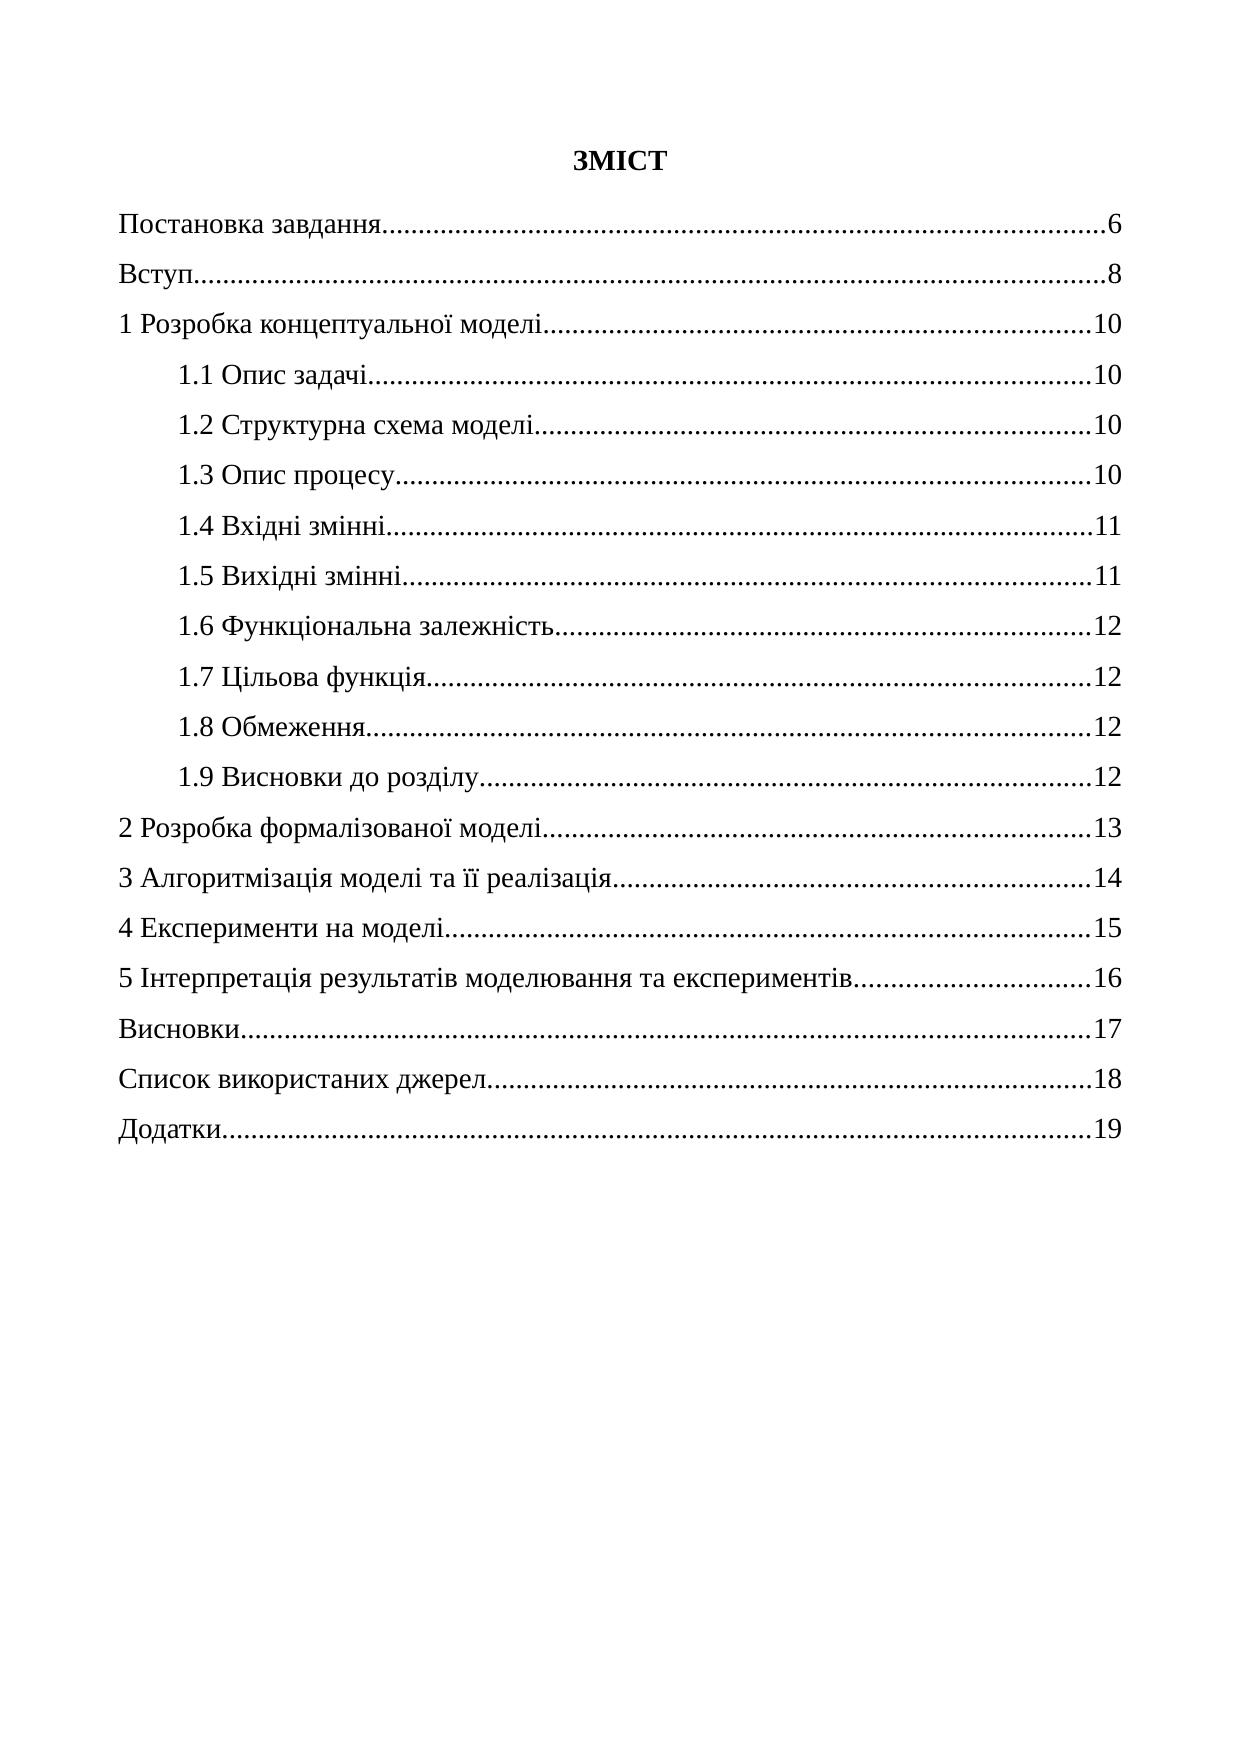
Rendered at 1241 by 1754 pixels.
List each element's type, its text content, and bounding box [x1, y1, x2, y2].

text 5 Інтерпретація результатів моделювання та експериментів 16 [118, 961, 1122, 994]
text 1 Розробка концептуальної моделі 10 [118, 307, 1122, 340]
text 1.4 Вхідні змінні 11 [177, 508, 1122, 541]
text Вступ 8 [118, 256, 1122, 290]
text 3 Алгоритмізація моделі та її реалізація 14 [118, 860, 1122, 893]
text 4 Експерименти на моделі 15 [118, 910, 1122, 944]
text 1.2 Структурна схема моделі 10 [177, 407, 1122, 441]
text 1.6 Функціональна залежність 12 [177, 608, 1122, 642]
text Додатки 19 [118, 1112, 1122, 1145]
text 1.1 Опис задачі 10 [177, 357, 1122, 390]
text Висновки 17 [118, 1011, 1122, 1044]
text Постановка завдання 6 [118, 206, 1122, 239]
text 1.8 Обмеження 12 [177, 709, 1122, 743]
text 1.5 Вихідні змінні 11 [177, 558, 1122, 592]
text 1.3 Опис процесу 10 [177, 457, 1122, 491]
text Список використаних джерел 18 [118, 1061, 1122, 1095]
subtitle Зміст [118, 143, 1122, 177]
text 2 Розробка формалізованої моделі 13 [118, 810, 1122, 843]
text 1.7 Цільова функція 12 [177, 659, 1122, 692]
text 1.9 Висновки до розділу 12 [177, 759, 1122, 793]
